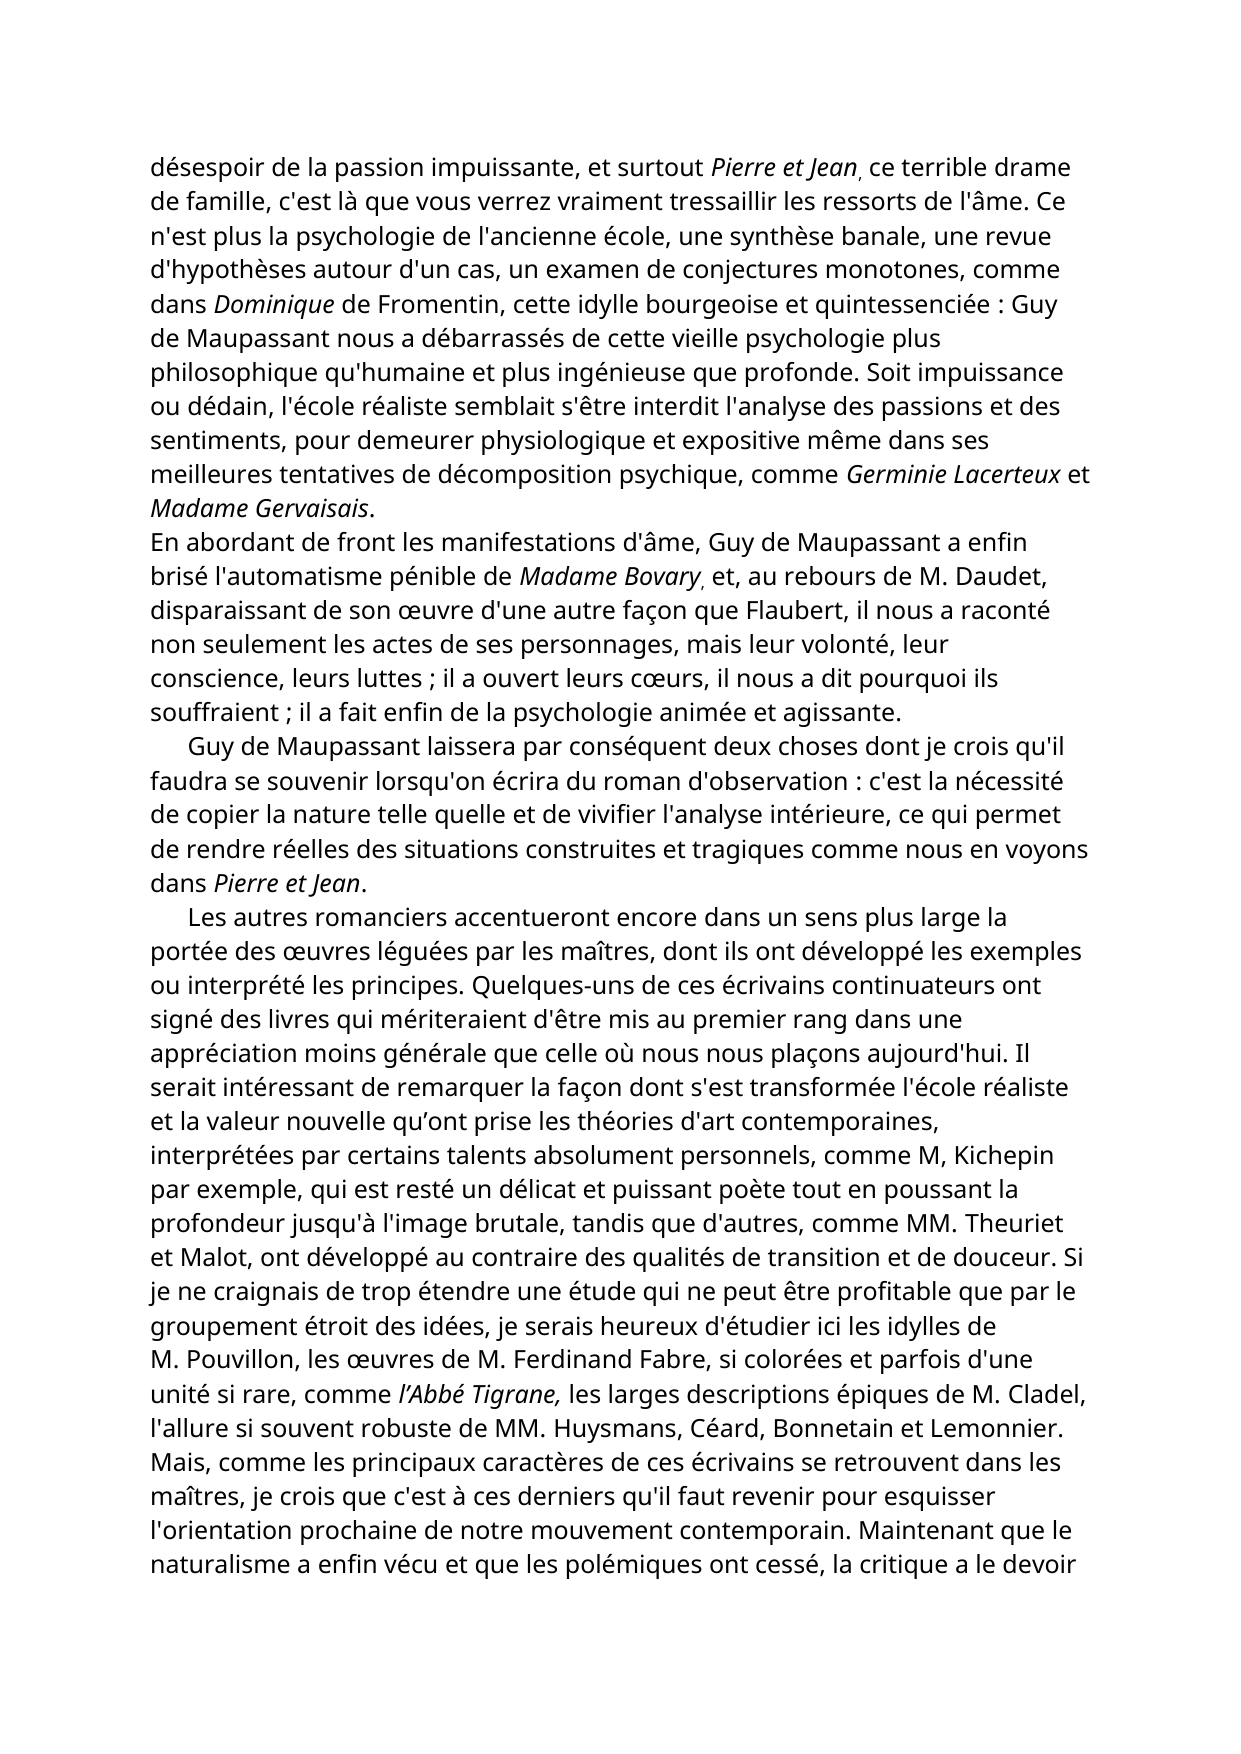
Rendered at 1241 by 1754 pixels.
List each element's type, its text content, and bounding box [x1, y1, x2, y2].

text Les autres romanciers accentueront encore dans un sens plus large la portée des œuvres léguées par les maîtres, dont ils ont développé les exemples ou interprété les principes. Quelques-uns de ces écrivains continuateurs ont signé des livres qui mériteraient d'être mis au premier rang dans une appréciation moins générale que celle où nous nous plaçons aujourd'hui. Il serait intéressant de remarquer la façon dont s'est transformée l'école réaliste et la valeur nouvelle qu’ont prise les théories d'art contemporaines, interprétées par certains talents absolument personnels, comme M, Kichepin par exemple, qui est resté un délicat et puissant poète tout en poussant la profondeur jusqu'à l'image brutale, tandis que d'autres, comme MM. Theuriet et Malot, ont développé au contraire des qualités de transition et de douceur. Si je ne craignais de trop étendre une étude qui ne peut être profitable que par le groupement étroit des idées, je serais heureux d'étudier ici les idylles de M. Pouvillon, les œuvres de M. Ferdinand Fabre, si colorées et parfois d'une unité si rare, comme l’Abbé Tigrane, les larges descriptions épiques de M. Cladel, l'allure si souvent robuste de MM. Huysmans, Céard, Bonnetain et Lemonnier. Mais, comme les principaux caractères de ces écrivains se retrouvent dans les maîtres, je crois que c'est à ces derniers qu'il faut revenir pour esquisser l'orientation prochaine de notre mouvement contemporain. Maintenant que le naturalisme a enfin vécu et que les polémiques ont cessé, la critique a le devoir [150, 899, 1091, 1581]
text En abordant de front les manifestations d'âme, Guy de Maupassant a enfin brisé l'automatisme pénible de Madame Bovary, et, au rebours de M. Daudet, disparaissant de son œuvre d'une autre façon que Flaubert, il nous a raconté non seulement les actes de ses personnages, mais leur volonté, leur conscience, leurs luttes ; il a ouvert leurs cœurs, il nous a dit pourquoi ils souffraient ; il a fait enfin de la psychologie animée et agissante. [150, 525, 1091, 729]
text Guy de Maupassant laissera par conséquent deux choses dont je crois qu'il faudra se souvenir lorsqu'on écrira du roman d'observation : c'est la nécessité de copier la nature telle quelle et de vivifier l'analyse intérieure, ce qui permet de rendre réelles des situations construites et tragiques comme nous en voyons dans Pierre et Jean. [150, 729, 1091, 899]
text désespoir de la passion impuissante, et surtout Pierre et Jean, ce terrible drame de famille, c'est là que vous verrez vraiment tressaillir les ressorts de l'âme. Ce n'est plus la psychologie de l'ancienne école, une synthèse banale, une revue d'hypothèses autour d'un cas, un examen de conjectures monotones, comme dans Dominique de Fromentin, cette idylle bourgeoise et quintessenciée : Guy de Maupassant nous a débarrassés de cette vieille psychologie plus philosophique qu'humaine et plus ingénieuse que profonde. Soit impuissance ou dédain, l'école réaliste semblait s'être interdit l'analyse des passions et des sentiments, pour demeurer physiologique et expositive même dans ses meilleures tentatives de décomposition psychique, comme Germinie Lacerteux et Madame Gervaisais. [150, 150, 1091, 525]
